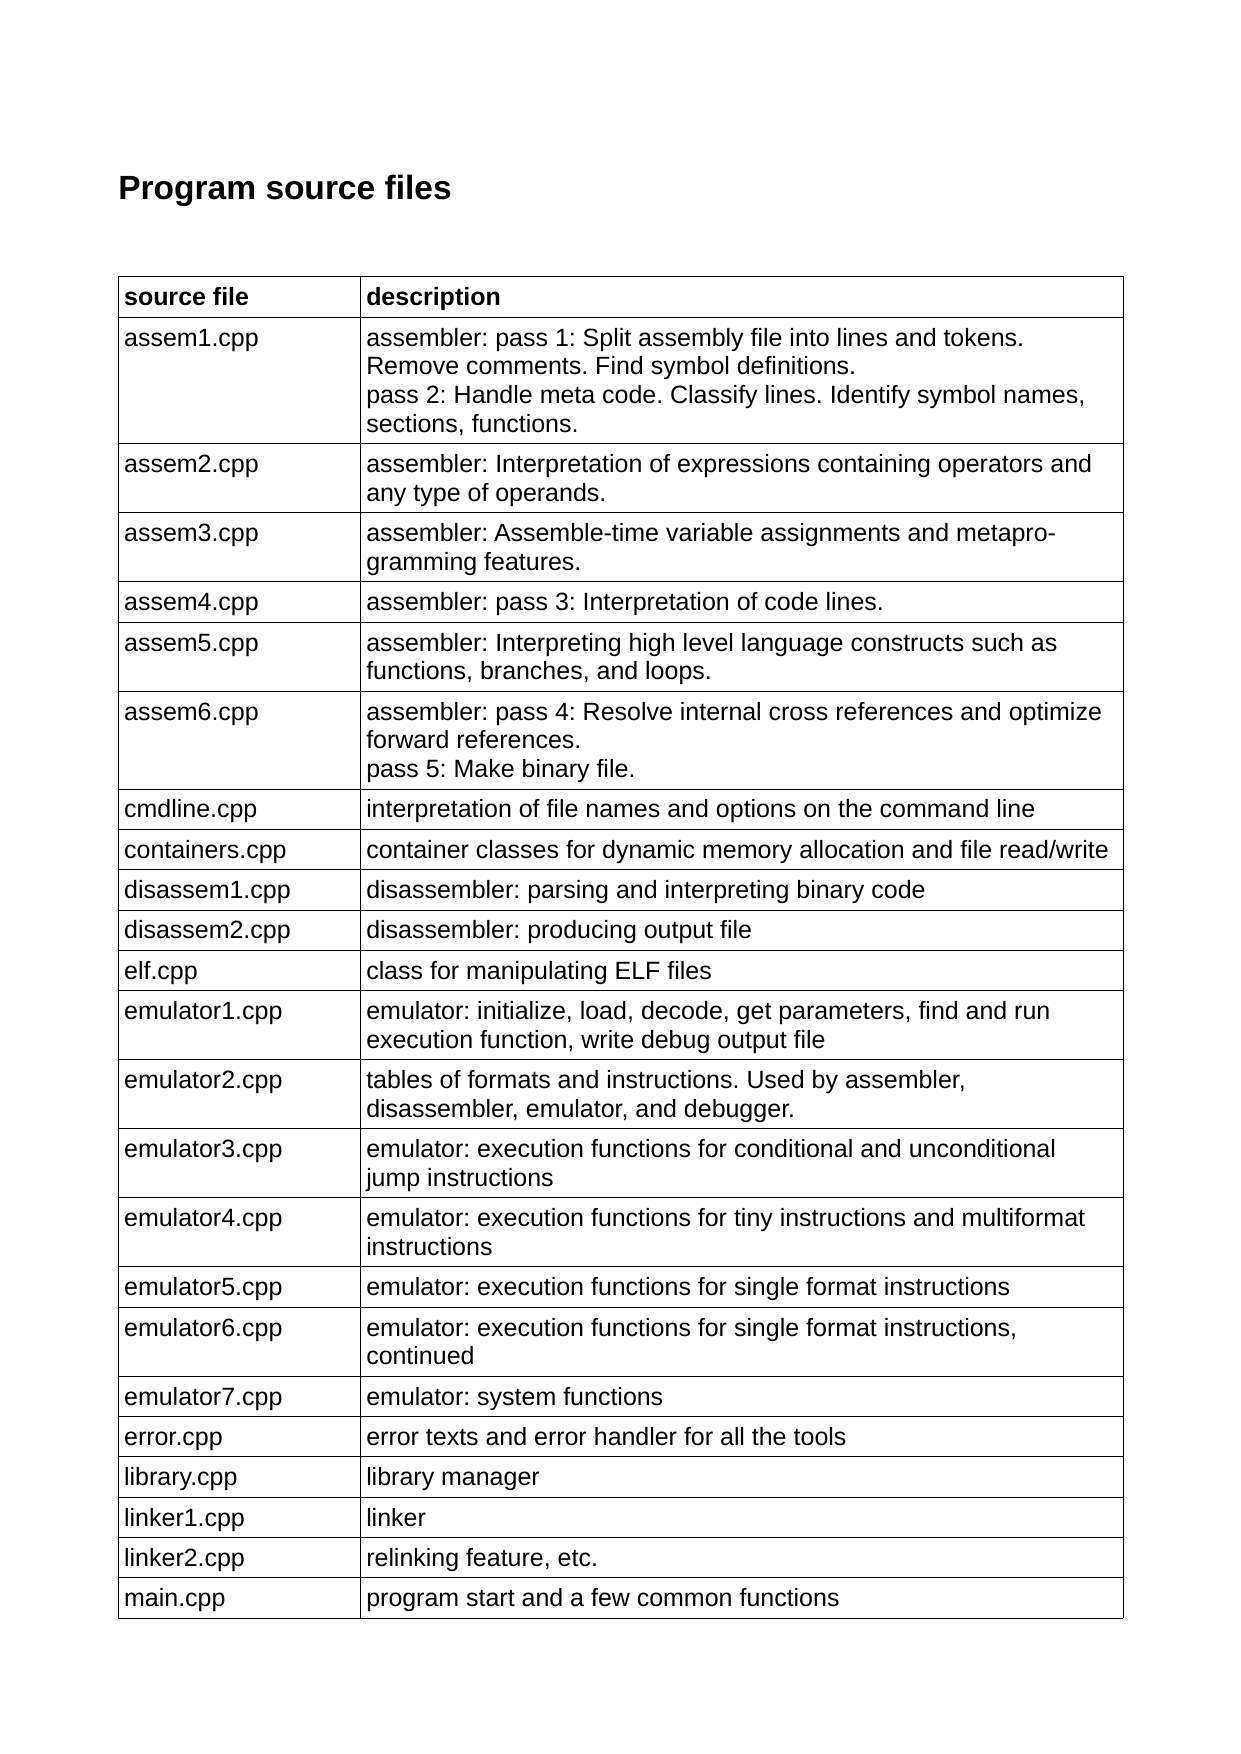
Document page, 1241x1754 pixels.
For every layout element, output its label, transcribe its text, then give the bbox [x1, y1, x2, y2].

table_cell main.cpp [119, 1578, 360, 1618]
table_cell emulator: execution functions for single format instructions [361, 1267, 1123, 1307]
subtitle Program source files [118, 168, 1122, 206]
table_cell linker [361, 1498, 1123, 1537]
table_cell cmdline.cpp [119, 790, 360, 829]
table_cell disassem2.cpp [119, 911, 360, 950]
table_cell emulator: execution functions for tiny instructions and multiformat instructions [361, 1198, 1123, 1266]
table_cell error texts and error handler for all the tools [361, 1417, 1123, 1456]
table_cell assem6.cpp [119, 692, 360, 788]
table_cell disassembler: producing output file [361, 911, 1123, 950]
table_cell emulator5.cpp [119, 1267, 360, 1307]
table_cell assem2.cpp [119, 444, 360, 512]
table_cell assem5.cpp [119, 623, 360, 691]
table_cell emulator3.cpp [119, 1129, 360, 1197]
table_cell assem4.cpp [119, 582, 360, 622]
table_cell containers.cpp [119, 830, 360, 869]
table_cell emulator6.cpp [119, 1308, 360, 1376]
table_cell emulator2.cpp [119, 1060, 360, 1128]
table_cell library.cpp [119, 1457, 360, 1497]
table_cell class for manipulating ELF files [361, 951, 1123, 990]
table_cell emulator1.cpp [119, 991, 360, 1059]
table_cell emulator7.cpp [119, 1377, 360, 1416]
table_cell program start and a few common functions [361, 1578, 1123, 1618]
table_cell container classes for dynamic memory allocation and file read/write [361, 830, 1123, 869]
table_cell linker1.cpp [119, 1498, 360, 1537]
table_cell interpretation of file names and options on the command line [361, 790, 1123, 829]
table_cell emulator: execution functions for conditional and unconditional jump instructions [361, 1129, 1123, 1197]
table_cell assembler: Interpretation of expressions containing operators and any type of operands. [361, 444, 1123, 512]
table_cell assembler: pass 4: Resolve internal cross references and optimize forward references. pass 5: Make binary file. [361, 692, 1123, 788]
table_cell assembler: Interpreting high level language constructs such as functions, branches, and loops. [361, 623, 1123, 691]
table_cell emulator: initialize, load, decode, get parameters, find and run execution function, write debug output file [361, 991, 1123, 1059]
table_cell disassem1.cpp [119, 870, 360, 909]
table_cell assembler: Assemble-time variable assignments and metapro-gramming features. [361, 513, 1123, 581]
table_cell linker2.cpp [119, 1538, 360, 1577]
table_cell emulator4.cpp [119, 1198, 360, 1266]
table_cell error.cpp [119, 1417, 360, 1456]
table_cell library manager [361, 1457, 1123, 1497]
table_cell assembler: pass 3: Interpretation of code lines. [361, 582, 1123, 622]
table_header source file [119, 277, 360, 317]
table_cell assembler: pass 1: Split assembly file into lines and tokens. Remove comments. Find symbol definitions. pass 2: Handle meta code. Classify lines. Identify symbol names, sections, functions. [361, 318, 1123, 443]
table_header description [361, 277, 1123, 317]
table_cell emulator: execution functions for single format instructions, continued [361, 1308, 1123, 1376]
table_cell tables of formats and instructions. Used by assembler, disassembler, emulator, and debugger. [361, 1060, 1123, 1128]
table_cell elf.cpp [119, 951, 360, 990]
table_cell relinking feature, etc. [361, 1538, 1123, 1577]
table_cell emulator: system functions [361, 1377, 1123, 1416]
table_cell assem1.cpp [119, 318, 360, 443]
table_cell assem3.cpp [119, 513, 360, 581]
table_cell disassembler: parsing and interpreting binary code [361, 870, 1123, 909]
